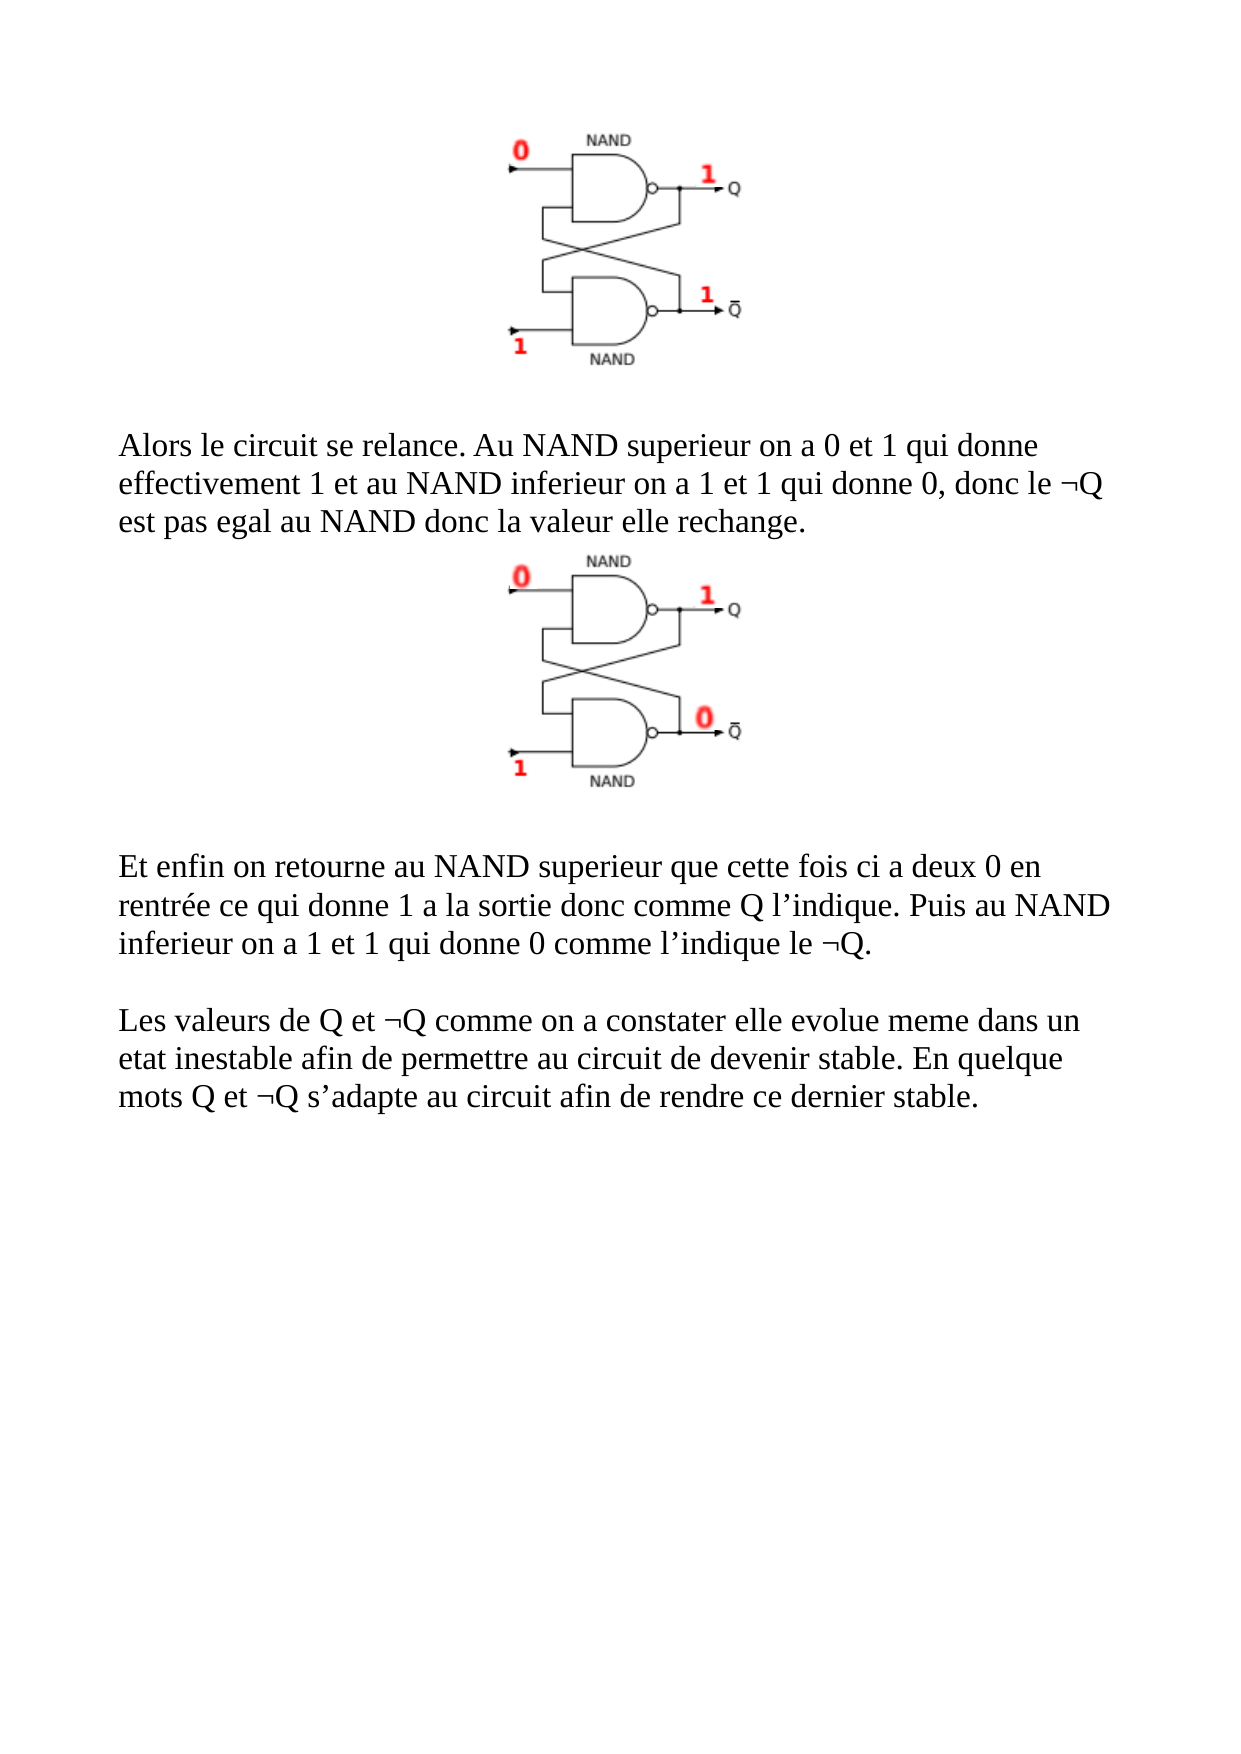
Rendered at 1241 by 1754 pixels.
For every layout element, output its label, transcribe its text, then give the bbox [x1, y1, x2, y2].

text Et enfin on retourne au NAND superieur que cette fois ci a deux 0 en rentrée ce qui donne 1 a la sortie donc comme Q l’indique. Puis au NAND inferieur on a 1 et 1 qui donne 0 comme l’indique le ¬Q. [118, 846, 1122, 961]
text Alors le circuit se relance. Au NAND superieur on a 0 et 1 qui donne effectivement 1 et au NAND inferieur on a 1 et 1 qui donne 0, donc le ¬Q est pas egal au NAND donc la valeur elle rechange. [118, 425, 1122, 540]
picture [467, 539, 773, 795]
text Les valeurs de Q et ¬Q comme on a constater elle evolue meme dans un etat inestable afin de permettre au circuit de devenir stable. En quelque mots Q et ¬Q s’adapte au circuit afin de rendre ce dernier stable. [118, 1000, 1122, 1115]
picture [467, 118, 773, 373]
